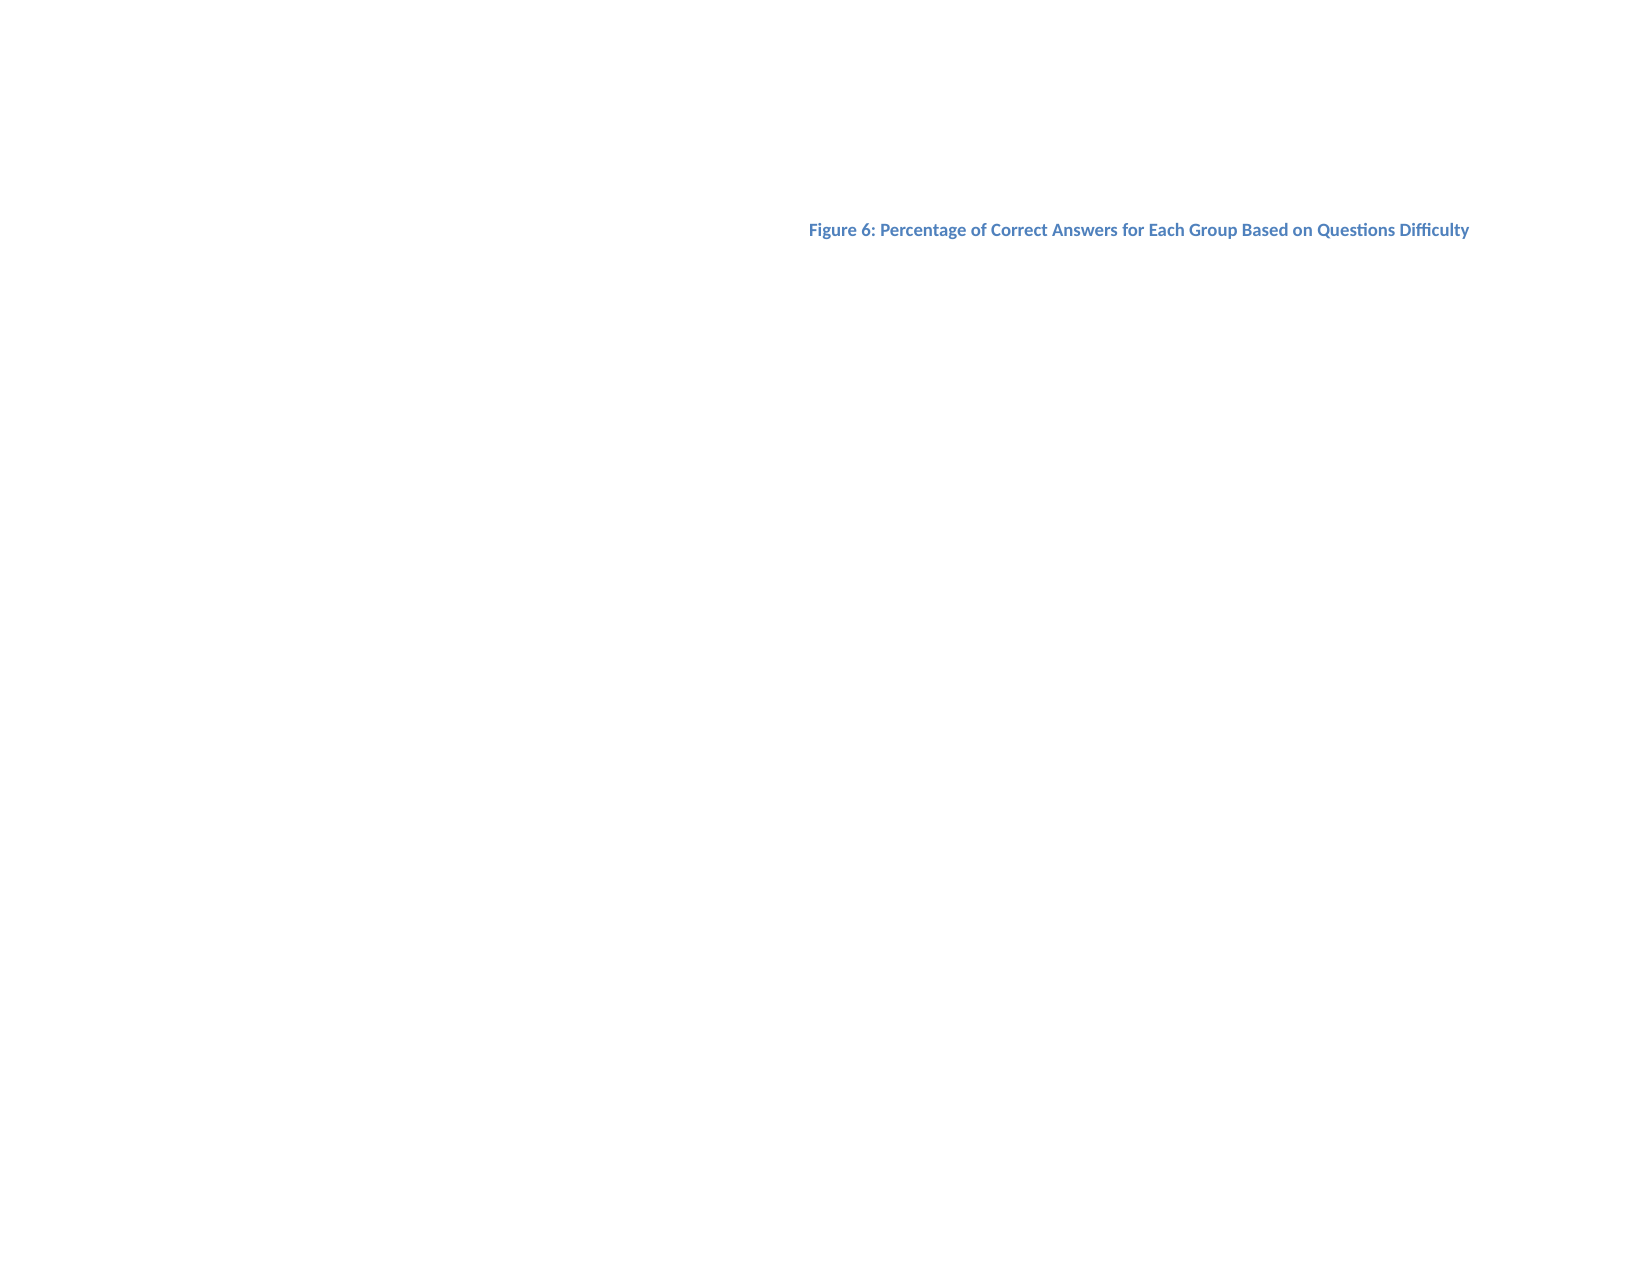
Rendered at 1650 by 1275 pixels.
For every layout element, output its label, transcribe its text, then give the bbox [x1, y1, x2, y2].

table_cell [235, 216, 324, 241]
table_cell [324, 216, 414, 241]
table_cell [504, 216, 594, 241]
table_cell [120, 216, 234, 241]
table_cell [414, 216, 504, 241]
table_cell [684, 216, 773, 241]
table_cell [594, 216, 684, 241]
table_header Figure 6: Percentage of Correct Answers for Each Group Based on Questions Difficulty [774, 218, 1504, 241]
